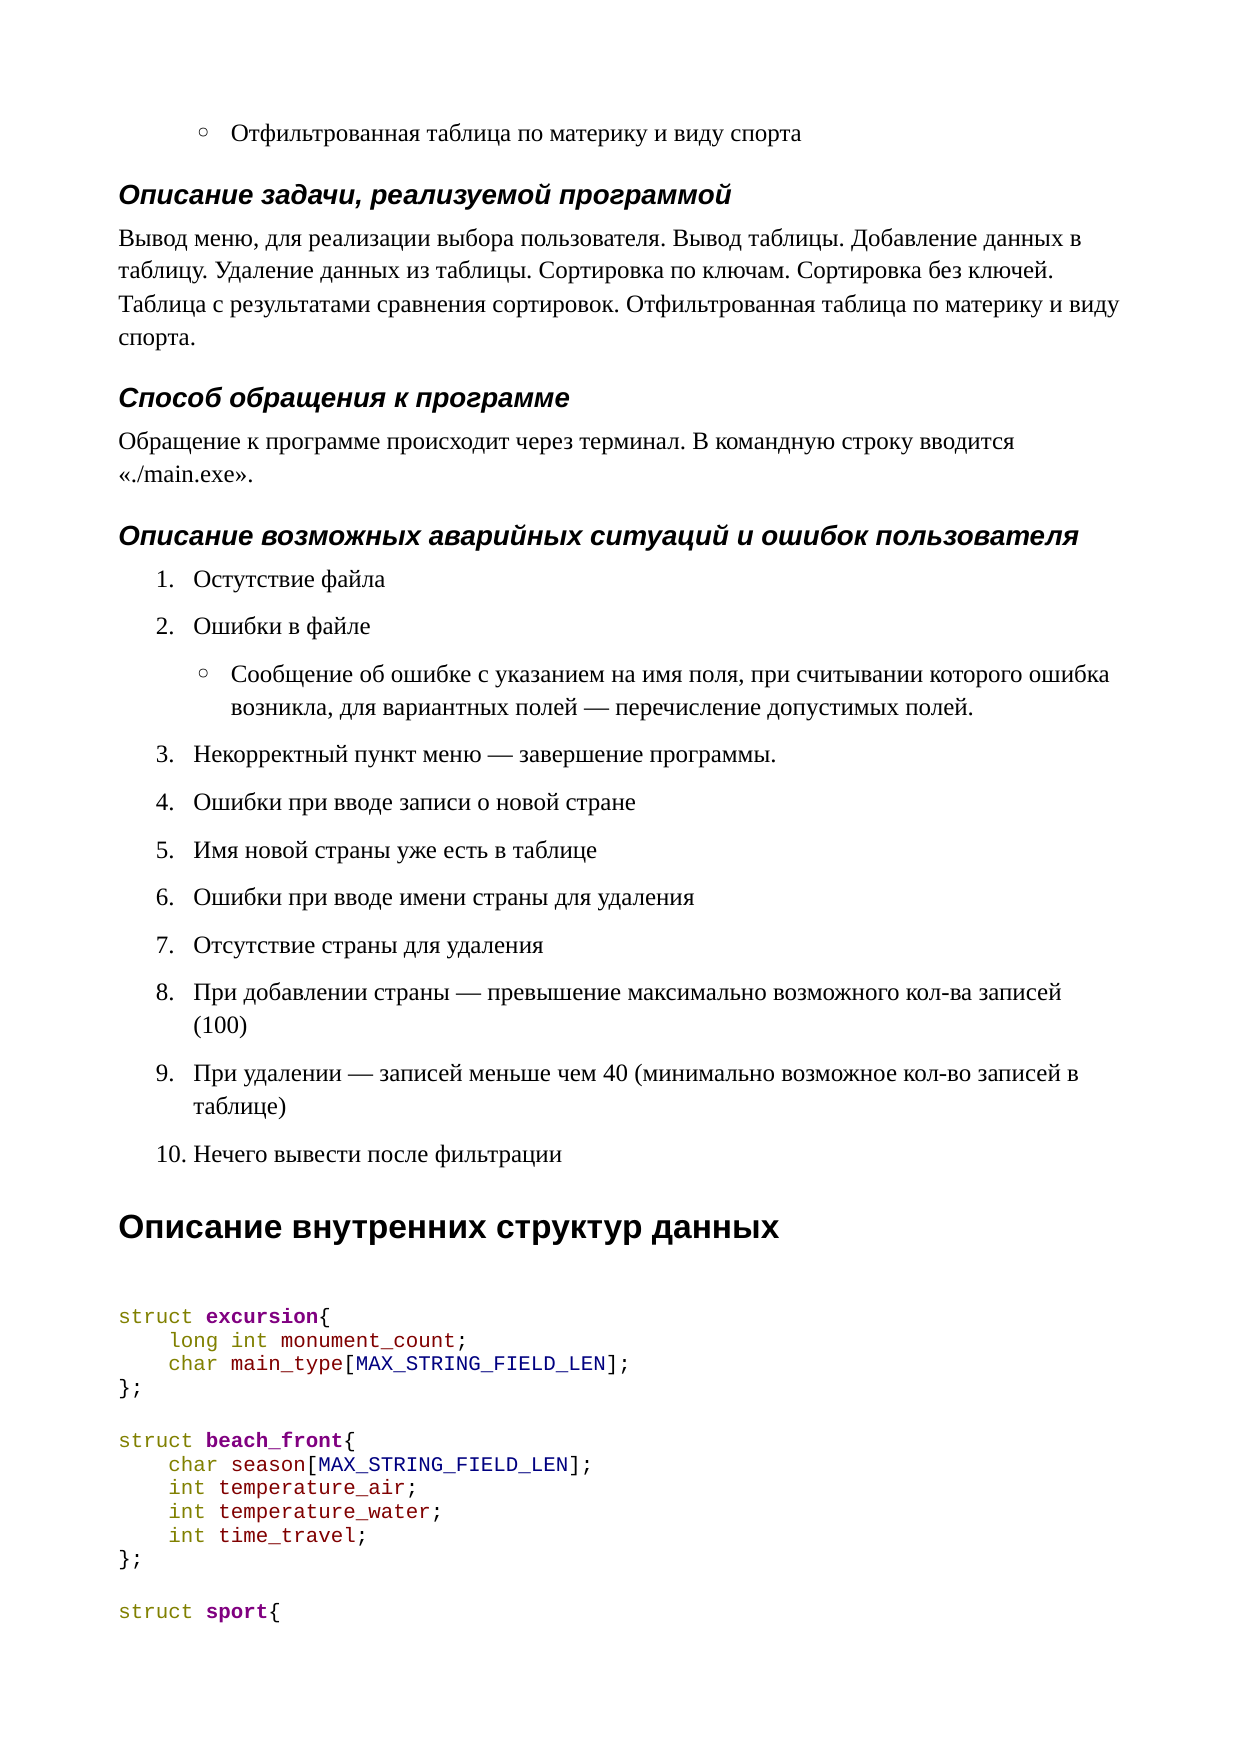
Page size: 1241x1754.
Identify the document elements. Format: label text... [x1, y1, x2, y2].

list Нечего вывести после фильтрации [156, 1139, 1122, 1167]
subtitle Описание задачи, реализуемой программой [118, 178, 1122, 210]
text struct excursion{ [118, 1306, 1122, 1329]
text char season[MAX_STRING_FIELD_LEN]; [118, 1454, 1122, 1477]
text int time_travel; [118, 1524, 1122, 1548]
subtitle Описание внутренних структур данных [118, 1207, 1122, 1246]
list Имя новой страны уже есть в таблице [156, 835, 1122, 863]
text struct sport{ [118, 1601, 1122, 1625]
list При удалении — записей меньше чем 40 (минимально возможное кол-во записей в таблице) [156, 1058, 1122, 1120]
list Отсутствие страны для удаления [156, 930, 1122, 959]
text char main_type[MAX_STRING_FIELD_LEN]; [118, 1353, 1122, 1377]
list При добавлении страны — превышение максимально возможного кол-ва записей (100) [156, 977, 1122, 1039]
list Ошибки в файле [156, 611, 1122, 640]
text struct beach_front{ [118, 1430, 1122, 1454]
subtitle Способ обращения к программе [118, 382, 1122, 414]
list Ошибки при вводе имени страны для удаления [156, 882, 1122, 911]
text int temperature_air; [118, 1477, 1122, 1501]
text long int monument_count; [118, 1329, 1122, 1353]
list Остутствие файла [156, 564, 1122, 592]
subtitle Описание возможных аварийных ситуаций и ошибок пользователя [118, 519, 1122, 551]
list Отфильтрованная таблица по материку и виду спорта [193, 118, 1122, 147]
list Некорректный пункт меню — завершение программы. [156, 739, 1122, 768]
text }; [118, 1548, 1122, 1572]
text int temperature_water; [118, 1501, 1122, 1524]
list Сообщение об ошибке с указанием на имя поля, при считывании которого ошибка возникла, для вариантных полей — перечисление допустимых полей. [193, 659, 1122, 721]
text }; [118, 1377, 1122, 1401]
text Обращение к программе происходит через терминал. В командную строку вводится «./main.exe». [118, 426, 1122, 488]
text Вывод меню, для реализации выбора пользователя. Вывод таблицы. Добавление данных в таблицу. Удаление данных из таблицы. Сортировка по ключам. Сортировка без ключей. Таблица с результатами сравнения сортировок. Отфильтрованная таблица по материку и виду спорта. [118, 223, 1122, 350]
list Ошибки при вводе записи о новой стране [156, 787, 1122, 816]
